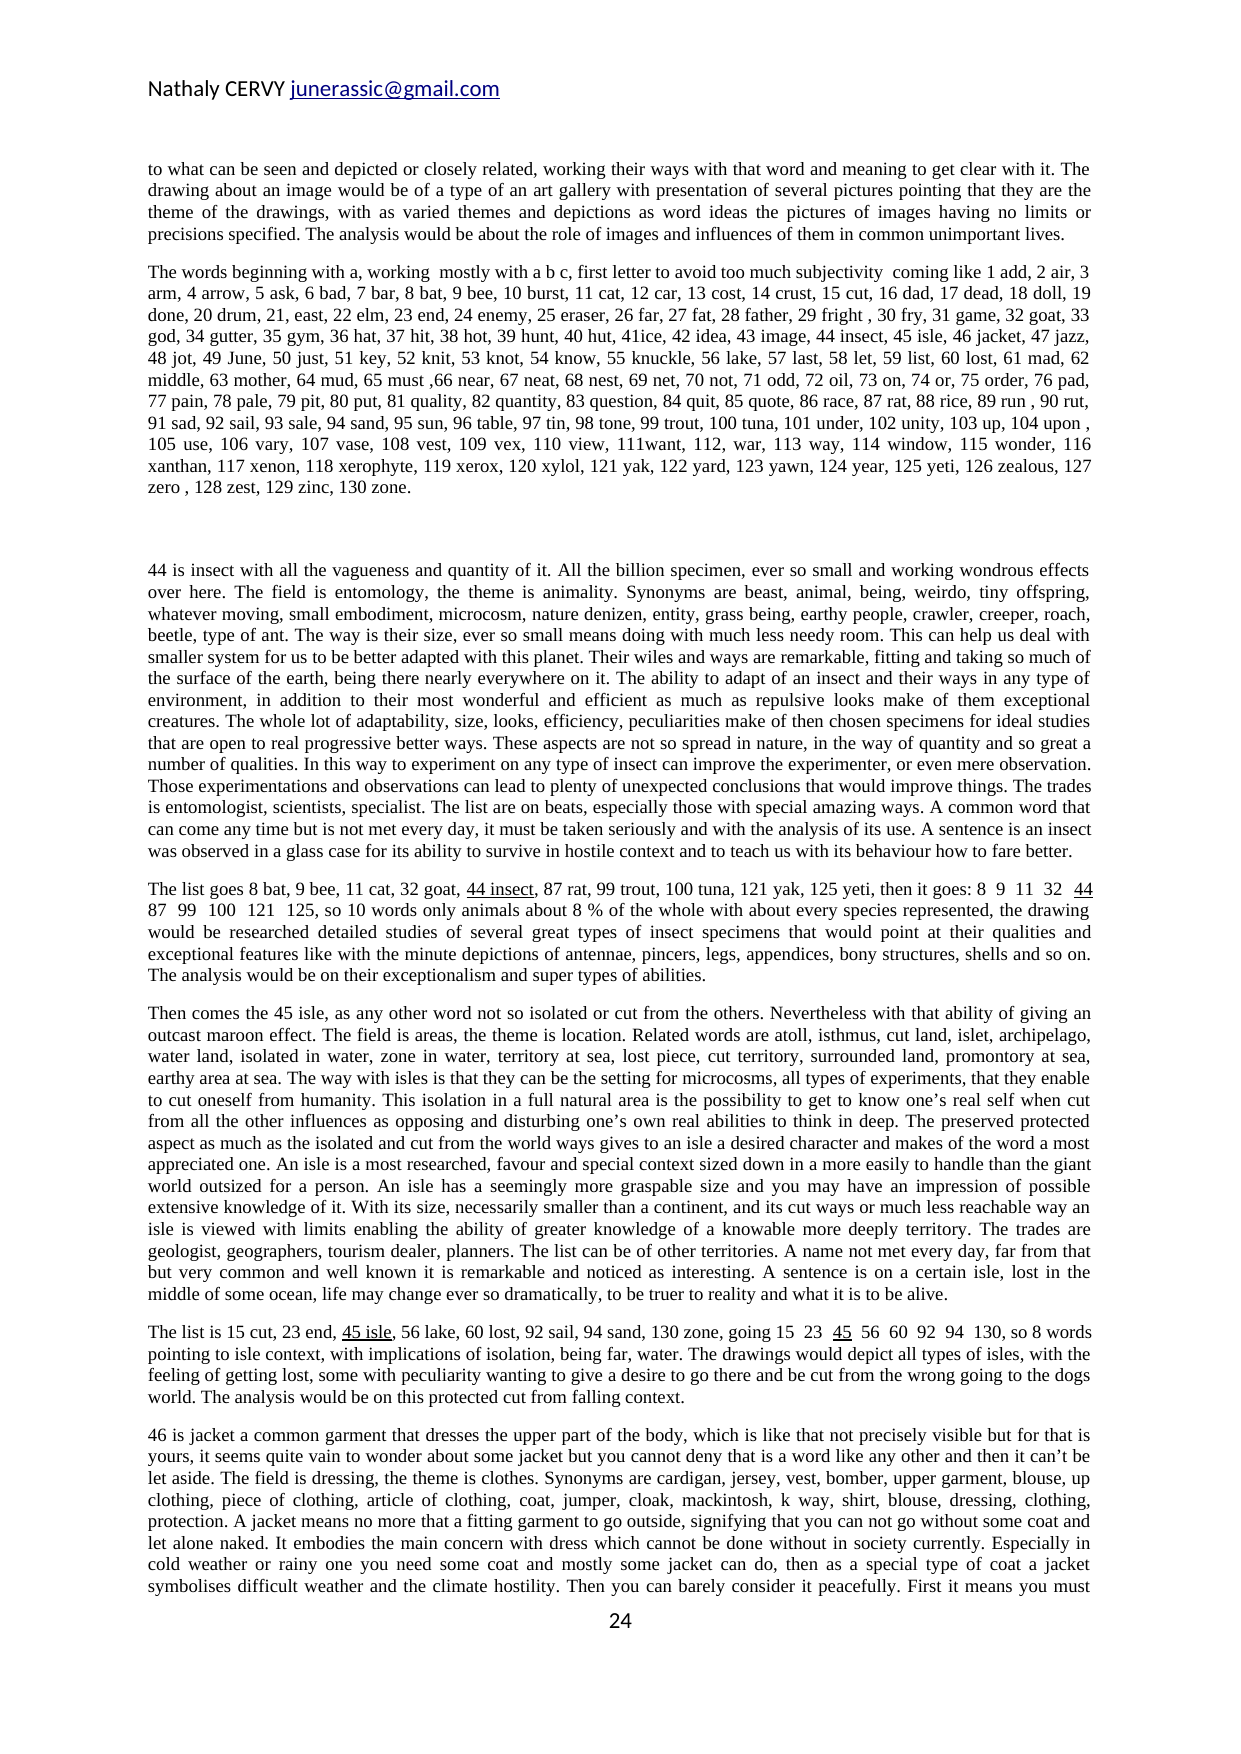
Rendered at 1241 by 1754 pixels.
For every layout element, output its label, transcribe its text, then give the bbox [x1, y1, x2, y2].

text The list goes 8 bat, 9 bee, 11 cat, 32 goat, 44 insect, 87 rat, 99 trout, 100 tuna, 121 yak, 125 yeti, then it goes: 8 9 11 32 44 87 99 100 121 125, so 10 words only animals about 8 % of the whole with about every species represented, the drawing would be researched detailed studies of several great types of insect specimens that would point at their qualities and exceptional features like with the minute depictions of antennae, pincers, legs, appendices, bony structures, shells and so on. The analysis would be on their exceptionalism and super types of abilities. [148, 878, 1093, 986]
text Then comes the 45 isle, as any other word not so isolated or cut from the others. Nevertheless with that ability of giving an outcast maroon effect. The field is areas, the theme is location. Related words are atoll, isthmus, cut land, islet, archipelago, water land, isolated in water, zone in water, territory at sea, lost piece, cut territory, surrounded land, promontory at sea, earthy area at sea. The way with isles is that they can be the setting for microcosms, all types of experiments, that they enable to cut oneself from humanity. This isolation in a full natural area is the possibility to get to know one’s real self when cut from all the other influences as opposing and disturbing one’s own real abilities to think in deep. The preserved protected aspect as much as the isolated and cut from the world ways gives to an isle a desired character and makes of the word a most appreciated one. An isle is a most researched, favour and special context sized down in a more easily to handle than the giant world outsized for a person. An isle has a seemingly more graspable size and you may have an impression of possible extensive knowledge of it. With its size, necessarily smaller than a continent, and its cut ways or much less reachable way an isle is viewed with limits enabling the ability of greater knowledge of a knowable more deeply territory. The trades are geologist, geographers, tourism dealer, planners. The list can be of other territories. A name not met every day, far from that but very common and well known it is remarkable and noticed as interesting. A sentence is on a certain isle, lost in the middle of some ocean, life may change ever so dramatically, to be truer to reality and what it is to be alive. [148, 1002, 1093, 1304]
text 44 is insect with all the vagueness and quantity of it. All the billion specimen, ever so small and working wondrous effects over here. The field is entomology, the theme is animality. Synonyms are beast, animal, being, weirdo, tiny offspring, whatever moving, small embodiment, microcosm, nature denizen, entity, grass being, earthy people, crawler, creeper, roach, beetle, type of ant. The way is their size, ever so small means doing with much less needy room. This can help us deal with smaller system for us to be better adapted with this planet. Their wiles and ways are remarkable, fitting and taking so much of the surface of the earth, being there nearly everywhere on it. The ability to adapt of an insect and their ways in any type of environment, in addition to their most wonderful and efficient as much as repulsive looks make of them exceptional creatures. The whole lot of adaptability, size, looks, efficiency, peculiarities make of then chosen specimens for ideal studies that are open to real progressive better ways. These aspects are not so spread in nature, in the way of quantity and so great a number of qualities. In this way to experiment on any type of insect can improve the experimenter, or even mere observation. Those experimentations and observations can lead to plenty of unexpected conclusions that would improve things. The trades is entomologist, scientists, specialist. The list are on beats, especially those with special amazing ways. A common word that can come any time but is not met every day, it must be taken seriously and with the analysis of its use. A sentence is an insect was observed in a glass case for its ability to survive in hostile context and to teach us with its behaviour how to fare better. [148, 559, 1093, 861]
text The list is 15 cut, 23 end, 45 isle, 56 lake, 60 lost, 92 sail, 94 sand, 130 zone, going 15 23 45 56 60 92 94 130, so 8 words pointing to isle context, with implications of isolation, being far, water. The drawings would depict all types of isles, with the feeling of getting lost, some with peculiarity wanting to give a desire to go there and be cut from the wrong going to the dogs world. The analysis would be on this protected cut from falling context. [148, 1321, 1093, 1407]
text The words beginning with a, working mostly with a b c, first letter to avoid too much subjectivity coming like 1 add, 2 air, 3 arm, 4 arrow, 5 ask, 6 bad, 7 bar, 8 bat, 9 bee, 10 burst, 11 cat, 12 car, 13 cost, 14 crust, 15 cut, 16 dad, 17 dead, 18 doll, 19 done, 20 drum, 21, east, 22 elm, 23 end, 24 enemy, 25 eraser, 26 far, 27 fat, 28 father, 29 fright , 30 fry, 31 game, 32 goat, 33 god, 34 gutter, 35 gym, 36 hat, 37 hit, 38 hot, 39 hunt, 40 hut, 41ice, 42 idea, 43 image, 44 insect, 45 isle, 46 jacket, 47 jazz, 48 jot, 49 June, 50 just, 51 key, 52 knit, 53 knot, 54 know, 55 knuckle, 56 lake, 57 last, 58 let, 59 list, 60 lost, 61 mad, 62 middle, 63 mother, 64 mud, 65 must ,66 near, 67 neat, 68 nest, 69 net, 70 not, 71 odd, 72 oil, 73 on, 74 or, 75 order, 76 pad, 77 pain, 78 pale, 79 pit, 80 put, 81 quality, 82 quantity, 83 question, 84 quit, 85 quote, 86 race, 87 rat, 88 rice, 89 run , 90 rut, 91 sad, 92 sail, 93 sale, 94 sand, 95 sun, 96 table, 97 tin, 98 tone, 99 trout, 100 tuna, 101 under, 102 unity, 103 up, 104 upon , 105 use, 106 vary, 107 vase, 108 vest, 109 vex, 110 view, 111want, 112, war, 113 way, 114 window, 115 wonder, 116 xanthan, 117 xenon, 118 xerophyte, 119 xerox, 120 xylol, 121 yak, 122 yard, 123 yawn, 124 year, 125 yeti, 126 zealous, 127 zero , 128 zest, 129 zinc, 130 zone. [148, 261, 1093, 498]
text 46 is jacket a common garment that dresses the upper part of the body, which is like that not precisely visible but for that is yours, it seems quite vain to wonder about some jacket but you cannot deny that is a word like any other and then it can’t be let aside. The field is dressing, the theme is clothes. Synonyms are cardigan, jersey, vest, bomber, upper garment, blouse, up clothing, piece of clothing, article of clothing, coat, jumper, cloak, mackintosh, k way, shirt, blouse, dressing, clothing, protection. A jacket means no more that a fitting garment to go outside, signifying that you can not go without some coat and let alone naked. It embodies the main concern with dress which cannot be done without in society currently. Especially in cold weather or rainy one you need some coat and mostly some jacket can do, then as a special type of coat a jacket symbolises difficult weather and the climate hostility. Then you can barely consider it peacefully. First it means you must [148, 1424, 1093, 1596]
text to what can be seen and depicted or closely related, working their ways with that word and meaning to get clear with it. The drawing about an image would be of a type of an art gallery with presentation of several pictures pointing that they are the theme of the drawings, with as varied themes and depictions as word ideas the pictures of images having no limits or precisions specified. The analysis would be about the role of images and influences of them in common unimportant lives. [148, 158, 1093, 244]
